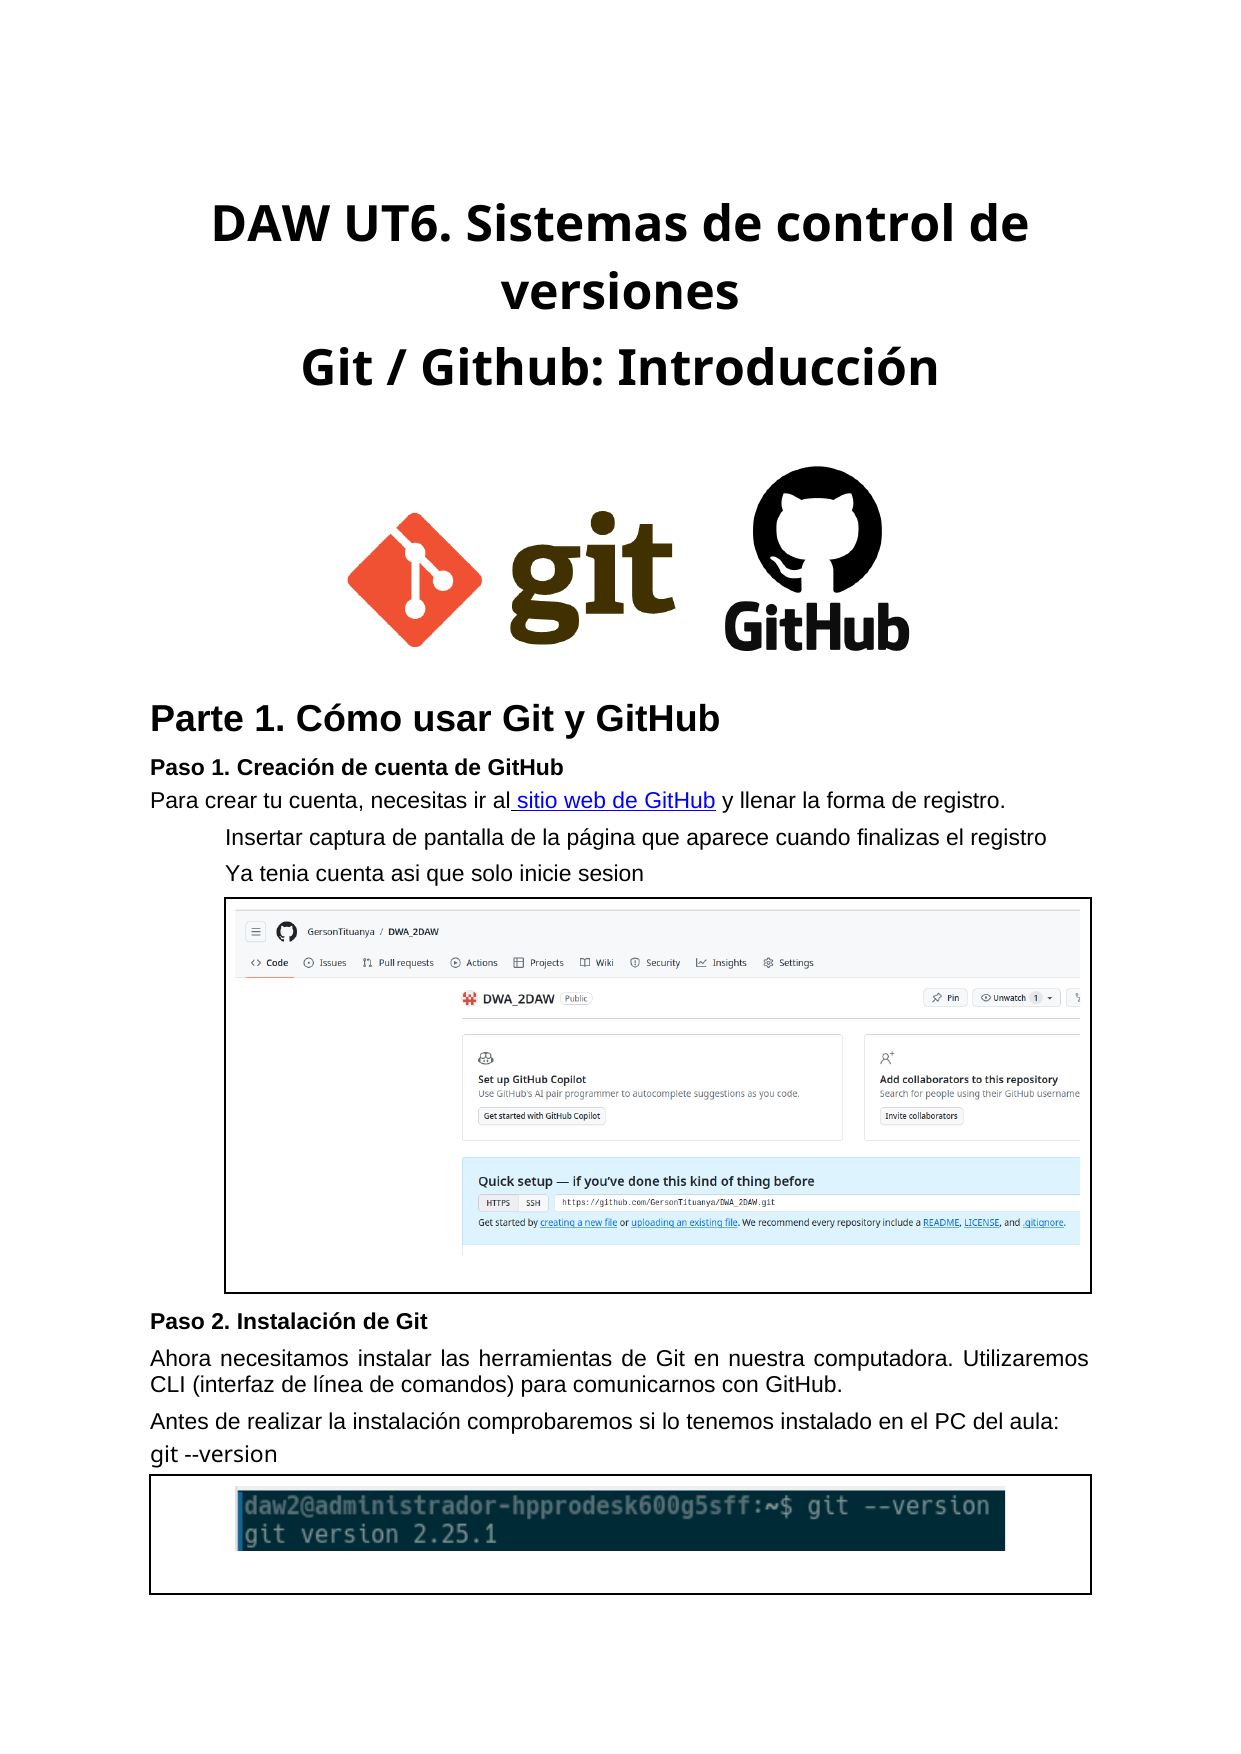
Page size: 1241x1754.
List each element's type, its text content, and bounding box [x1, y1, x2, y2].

picture [765, 1503, 779, 1509]
picture [711, 1500, 721, 1514]
picture [301, 1496, 356, 1517]
picture [457, 1524, 467, 1543]
picture [725, 1496, 735, 1514]
text Ya tenia cuenta asi que solo inicie sesion [225, 860, 1090, 887]
picture [840, 457, 915, 668]
picture [415, 1524, 425, 1543]
picture [569, 1496, 609, 1514]
picture [513, 1496, 524, 1514]
picture [893, 1500, 904, 1514]
picture [486, 1500, 496, 1514]
text git --version [150, 1438, 1090, 1469]
picture [640, 1496, 693, 1519]
subtitle Parte 1. Cómo usar Git y GitHub [150, 696, 1090, 739]
text Antes de realizar la instalación comprobaremos si lo tenemos instalado en el PC del aula: [150, 1408, 1090, 1434]
picture [487, 1524, 496, 1543]
picture [373, 1500, 383, 1514]
picture [612, 1500, 622, 1514]
picture [556, 1500, 566, 1514]
picture [964, 1500, 974, 1514]
picture [470, 1500, 483, 1514]
subtitle Paso 1. Creación de cuenta de GitHub [150, 754, 1090, 781]
picture [316, 1529, 328, 1543]
text Insertar captura de pantalla de la página que aparece cuando finalizas el registro [225, 823, 1090, 850]
picture [245, 1496, 256, 1514]
picture [401, 1500, 411, 1514]
picture [246, 1529, 256, 1547]
picture [360, 1524, 369, 1543]
picture [907, 1500, 918, 1514]
picture [809, 1500, 819, 1519]
picture [332, 1529, 341, 1542]
text Ahora necesitamos instalar las herramientas de Git en nuestra computadora. Utilizaremos CLI (interfaz de línea de comandos) para comunicarnos con GitHub. [150, 1345, 1090, 1398]
picture [429, 1500, 439, 1514]
subtitle Paso 2. Instalación de Git [150, 1308, 1090, 1334]
picture [527, 1500, 539, 1519]
picture [978, 1500, 988, 1514]
picture [235, 909, 1080, 1255]
picture [387, 1529, 397, 1542]
picture [825, 1496, 833, 1514]
text Para crear tu cuenta, necesitas ir al sitio web de GitHub y llenar la forma de registro. [150, 787, 1090, 813]
picture [936, 1500, 946, 1514]
picture [739, 1496, 749, 1514]
table_header [151, 1476, 1090, 1592]
picture [951, 1496, 960, 1514]
picture [443, 1524, 453, 1543]
picture [696, 1496, 707, 1514]
picture [259, 1500, 286, 1514]
table_header [226, 899, 1090, 1292]
picture [781, 1496, 791, 1518]
picture [387, 1496, 398, 1514]
picture [837, 1496, 847, 1514]
picture [373, 1529, 383, 1543]
subtitle DAW UT6. Sistemas de control de versiones [150, 187, 1090, 324]
picture [274, 1524, 284, 1543]
picture [923, 1500, 932, 1514]
picture [262, 1529, 270, 1543]
picture [414, 1496, 425, 1514]
text Git / Github: Introducción [150, 332, 1090, 400]
picture [235, 1486, 1006, 1551]
picture [345, 1529, 355, 1543]
picture [302, 1529, 313, 1542]
picture [626, 1496, 637, 1514]
picture [359, 1496, 370, 1514]
picture [325, 481, 494, 668]
picture [442, 1496, 467, 1514]
picture [288, 1496, 298, 1514]
picture [542, 1500, 553, 1519]
